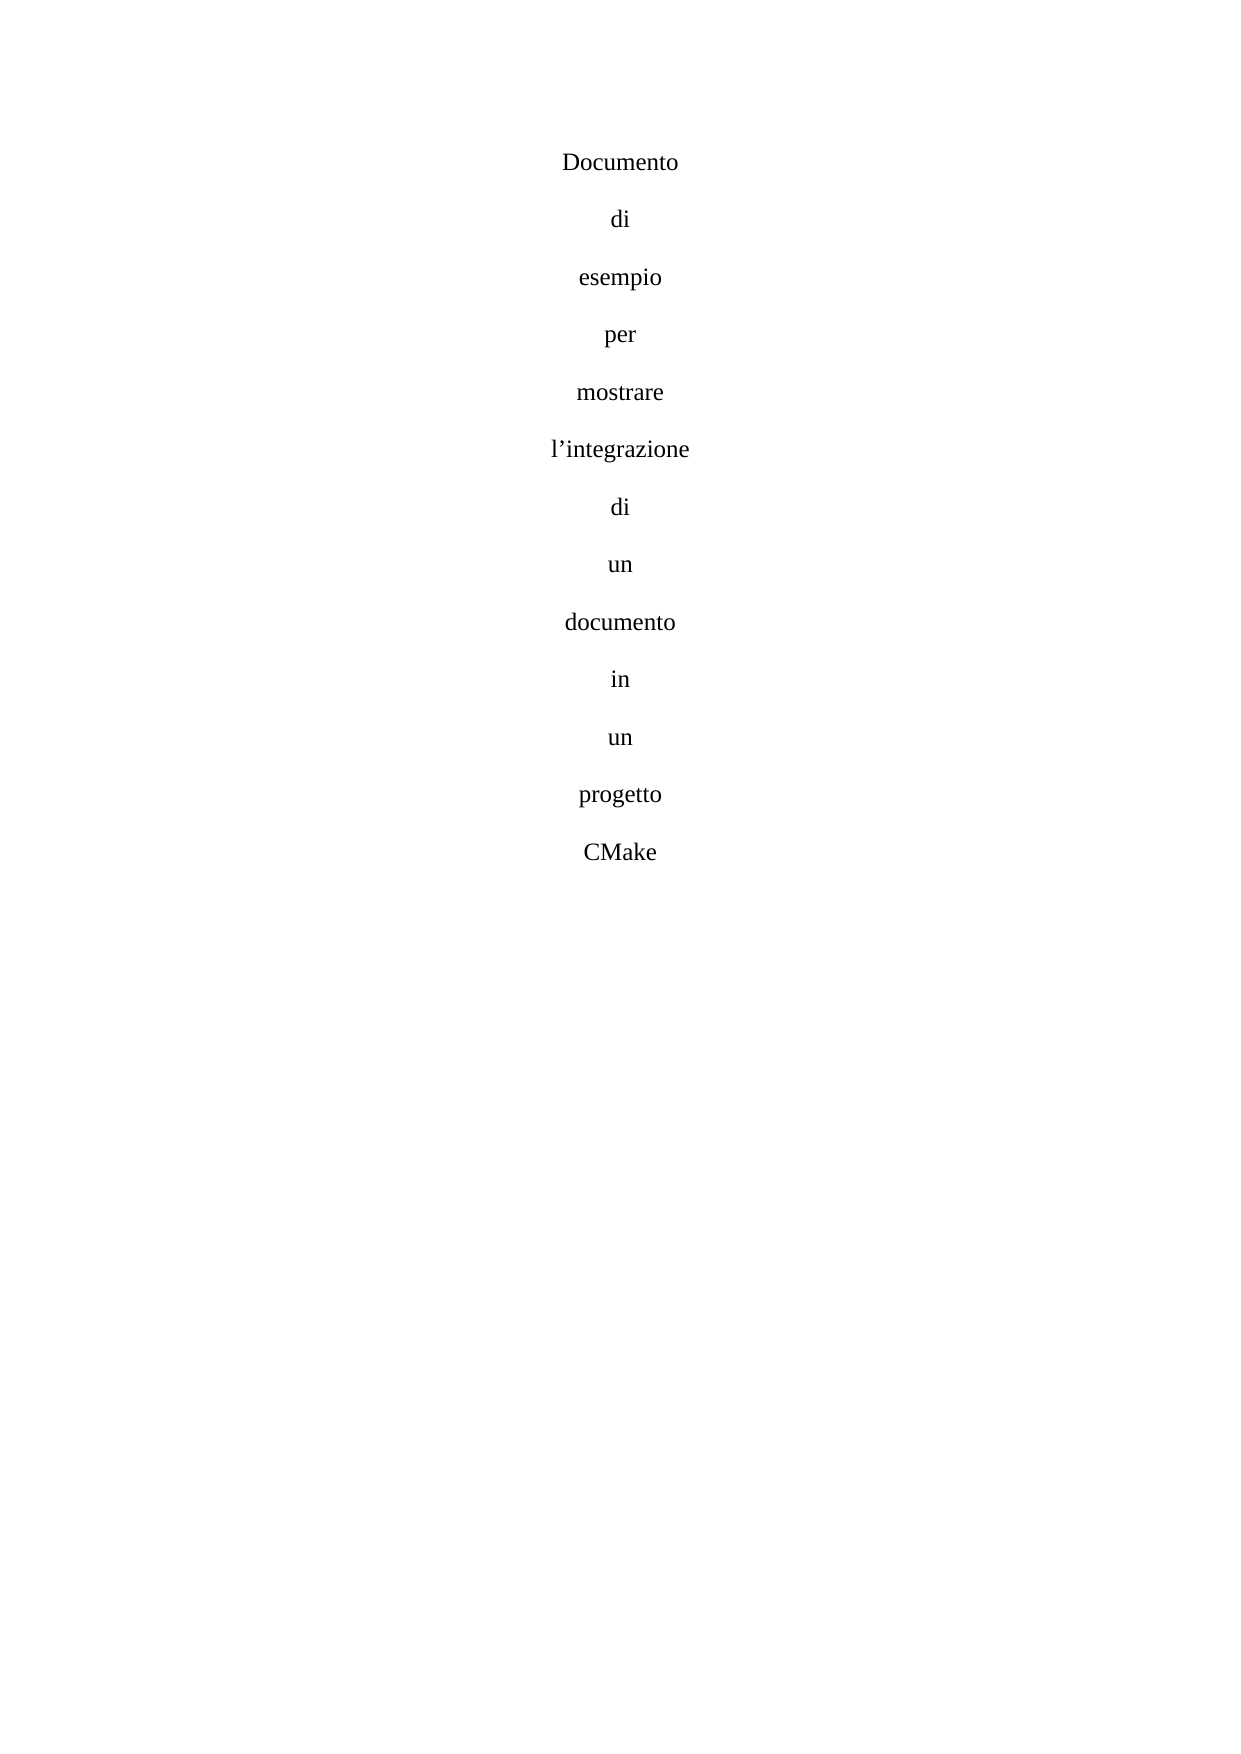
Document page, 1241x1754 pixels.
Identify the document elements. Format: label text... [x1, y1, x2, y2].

text progetto [118, 779, 1122, 808]
text Documento [118, 147, 1122, 176]
text un [118, 722, 1122, 751]
text mostrare [118, 377, 1122, 406]
text esempio [118, 262, 1122, 291]
text per [118, 319, 1122, 348]
text un [118, 549, 1122, 578]
text CMake [118, 837, 1122, 866]
text l’integrazione [118, 434, 1122, 463]
text di [118, 204, 1122, 233]
text di [118, 492, 1122, 521]
text in [118, 664, 1122, 693]
text documento [118, 607, 1122, 636]
